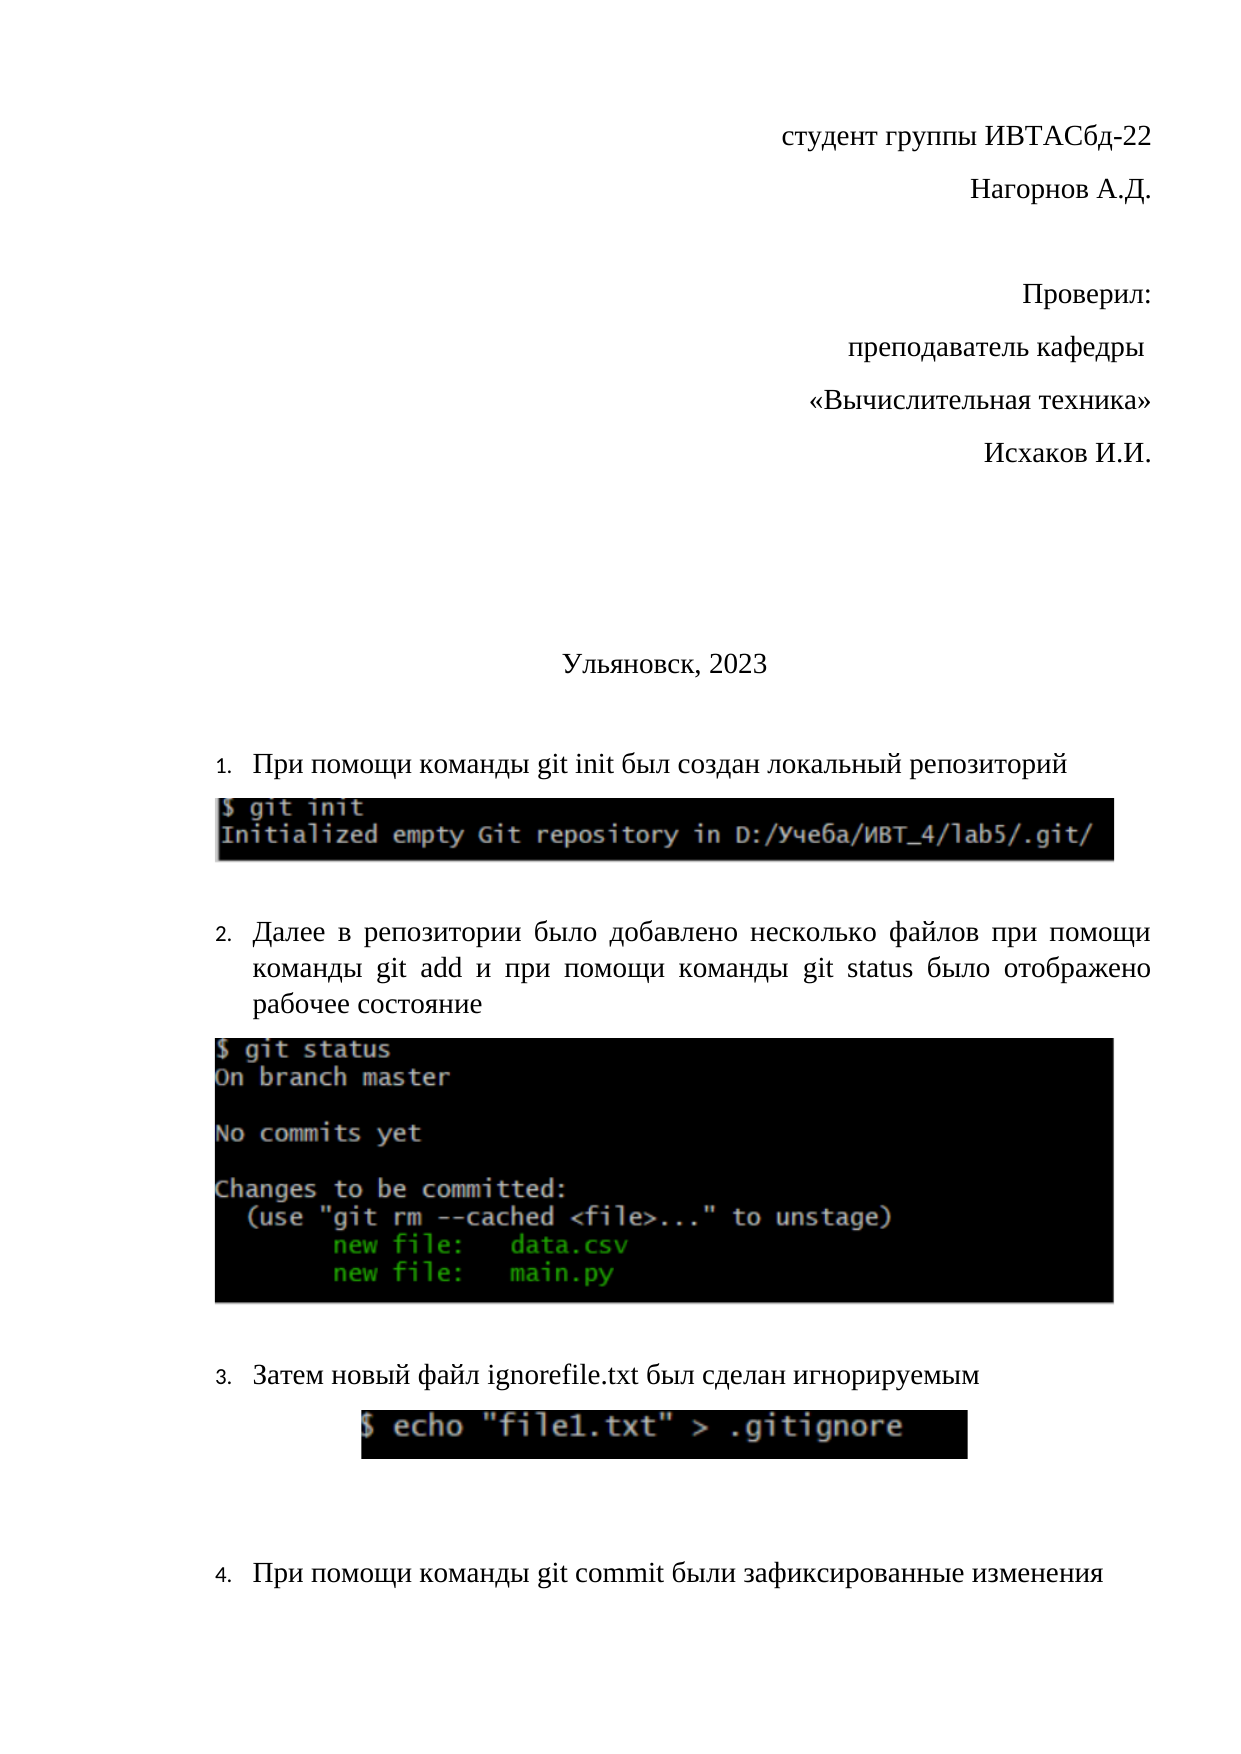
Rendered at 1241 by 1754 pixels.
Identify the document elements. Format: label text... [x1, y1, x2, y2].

text «Вычислительная техника» [177, 382, 1152, 416]
list Далее в репозитории было добавлено несколько файлов при помощи команды git add и при помощи команды git status было отображено рабочее состояние [215, 914, 1152, 1019]
list При помощи команды git commit были зафиксированные изменения [215, 1555, 1152, 1588]
text Исхаков И.И. [177, 435, 1152, 468]
text Нагорнов А.Д. [177, 171, 1152, 204]
list Затем новый файл ignorefile.txt был сделан игнорируемым [215, 1357, 1152, 1391]
text преподаватель кафедры [177, 329, 1152, 363]
text Проверил: [177, 277, 1152, 310]
picture [214, 1038, 1115, 1309]
text Ульяновск, 2023 [177, 646, 1152, 680]
text студент группы ИВТАCбд-22 [177, 118, 1152, 152]
picture [361, 1410, 968, 1459]
picture [214, 798, 1115, 865]
list При помощи команды git init был создан локальный репозиторий [215, 746, 1152, 779]
